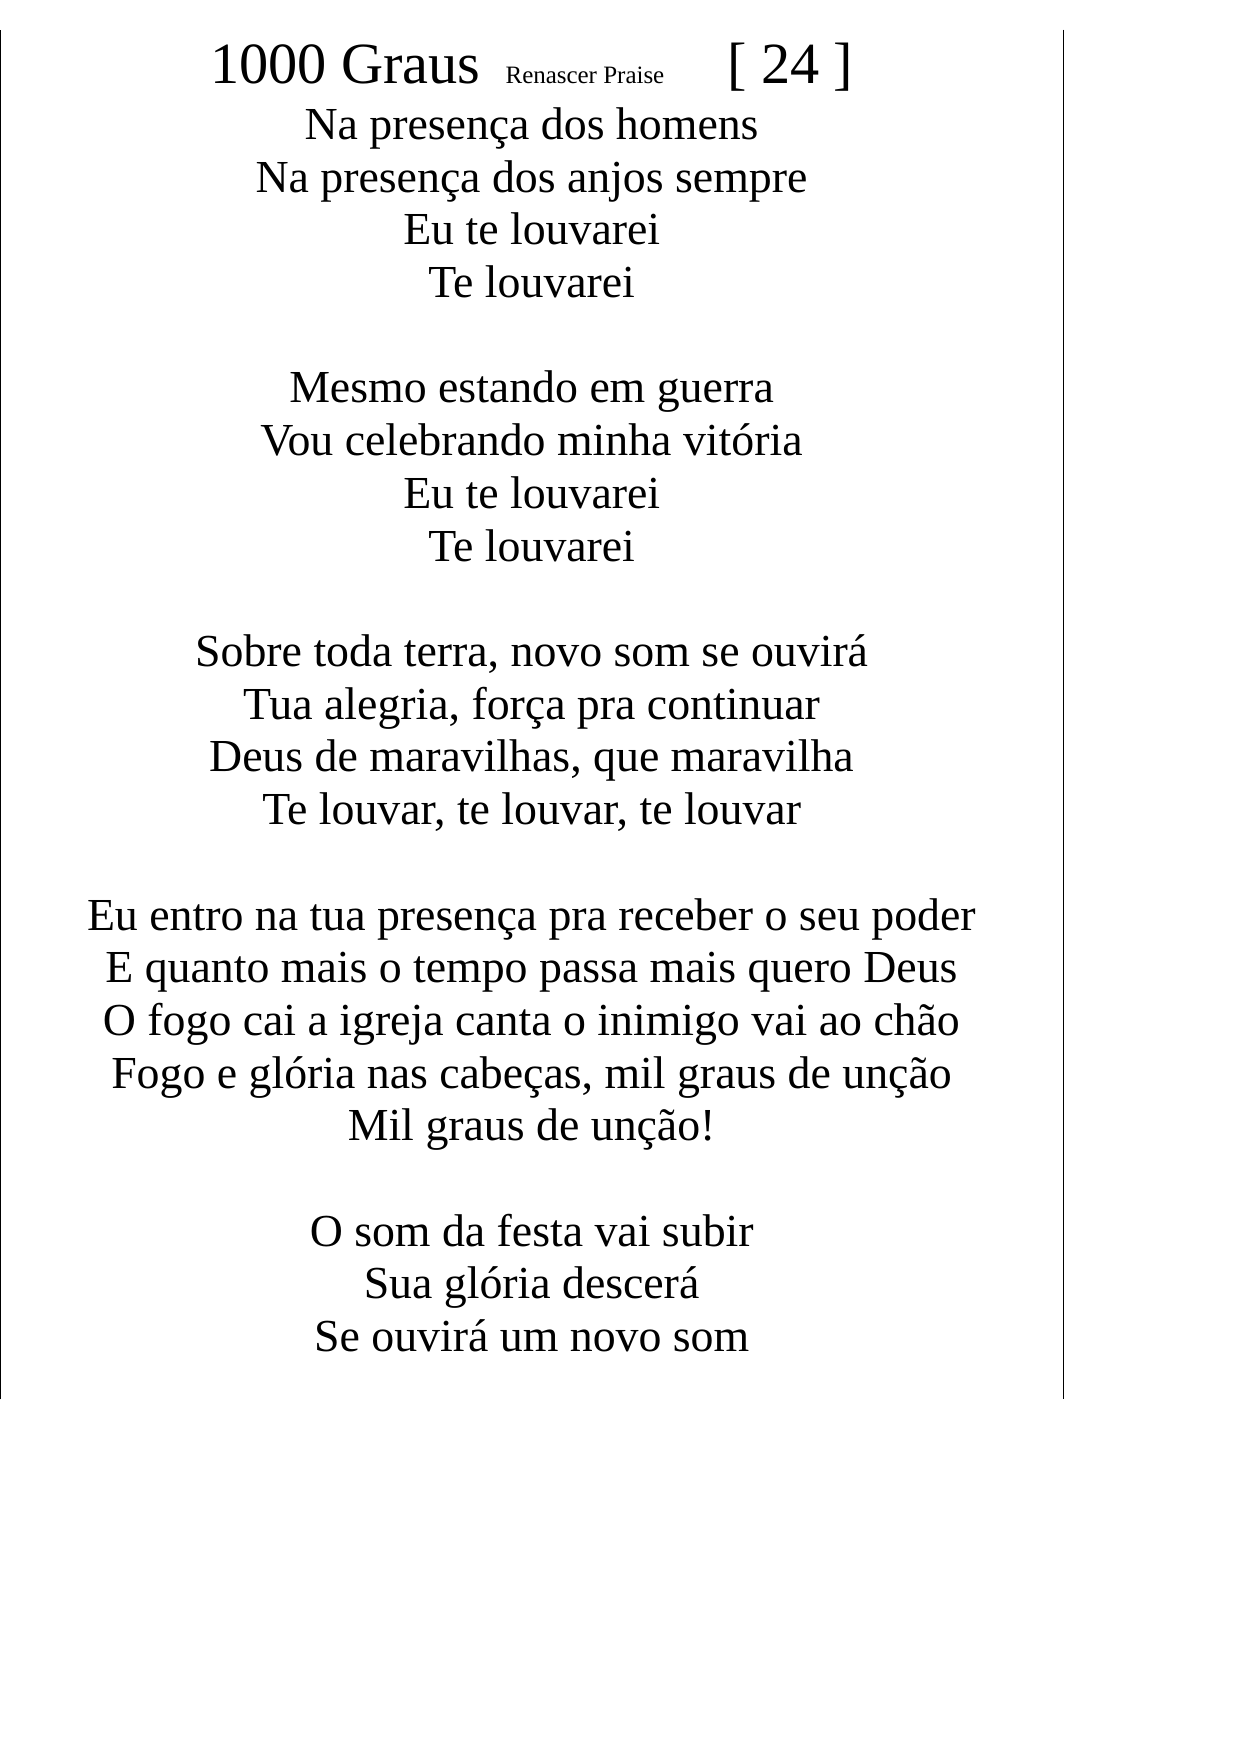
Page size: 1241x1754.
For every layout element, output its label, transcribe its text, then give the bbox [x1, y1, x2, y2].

text Sobre toda terra, novo som se ouvirá [29, 624, 1033, 676]
text Na presença dos homens [29, 97, 1033, 149]
text Na presença dos anjos sempre [29, 149, 1033, 202]
text Eu entro na tua presença pra receber o seu poder [29, 887, 1033, 940]
text Mil graus de unção! [29, 1098, 1033, 1151]
text E quanto mais o tempo passa mais quero Deus [29, 940, 1033, 993]
text Tua alegria, força pra continuar [29, 676, 1033, 729]
text O fogo cai a igreja canta o inimigo vai ao chão [29, 993, 1033, 1045]
text Eu te louvarei [29, 202, 1033, 255]
text Eu te louvarei [29, 466, 1033, 518]
text Fogo e glória nas cabeças, mil graus de unção [29, 1045, 1033, 1098]
text 1000 Graus Renascer Praise [ 24 ] [29, 29, 1033, 97]
text Mesmo estando em guerra [29, 360, 1033, 413]
text O som da festa vai subir [29, 1203, 1033, 1256]
text Te louvarei [29, 255, 1033, 307]
text Te louvarei [29, 518, 1033, 571]
text Te louvar, te louvar, te louvar [29, 782, 1033, 834]
text Se ouvirá um novo som [29, 1309, 1033, 1362]
text Vou celebrando minha vitória [29, 413, 1033, 466]
text Deus de maravilhas, que maravilha [29, 729, 1033, 782]
text Sua glória descerá [29, 1256, 1033, 1309]
